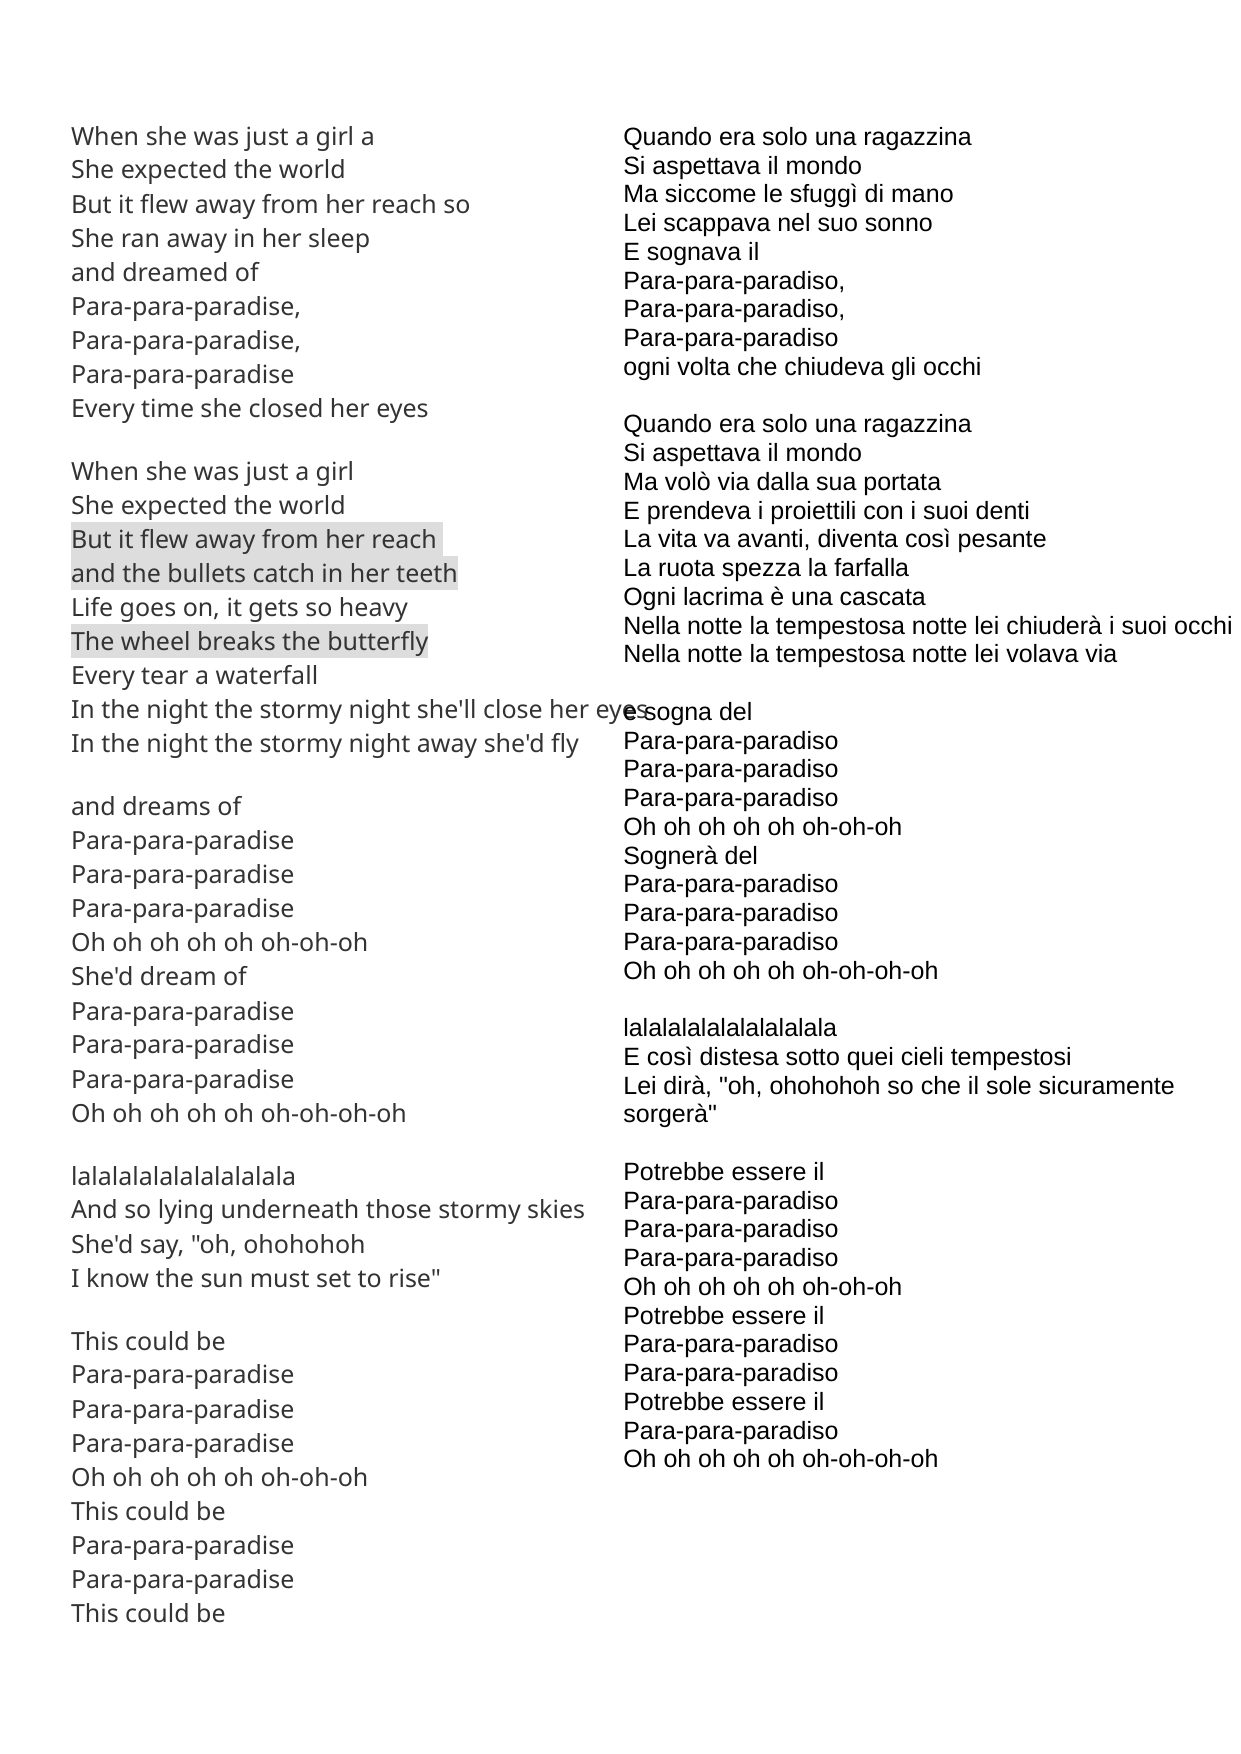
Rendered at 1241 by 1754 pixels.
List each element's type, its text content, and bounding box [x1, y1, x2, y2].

text Para-para-paradise Every time she closed her eyes When she was just a girl She expected the world But it flew away from her reach and the bullets catch in her teeth Life goes on, it gets so heavy The wheel breaks the butterfly Every tear a waterfall In the night the stormy night she'll close her eyes In the night the stormy night away she'd fly and dreams of Para-para-paradise Para-para-paradise Para-para-paradise Oh oh oh oh oh oh-oh-oh She'd dream of Para-para-paradise Para-para-paradise Para-para-paradise Oh oh oh oh oh oh-oh-oh-oh lalalalalalalalalalala And so lying underneath those stormy skies She'd say, "oh, ohohohoh [71, 357, 1123, 1260]
text Para-para-paradise, [71, 322, 1123, 357]
text I know the sun must set to rise" This could be Para-para-paradise Para-para-paradise Para-para-paradise Oh oh oh oh oh oh-oh-oh This could be Para-para-paradise Para-para-paradise This could be Para-para-paradise Oh oh oh oh oh oh-oh-oh-oh [71, 1260, 1123, 1630]
text When she was just a girl a She expected the world But it flew away from her reach so She ran away in her sleep and dreamed of Para-para-paradise, [71, 118, 1123, 322]
